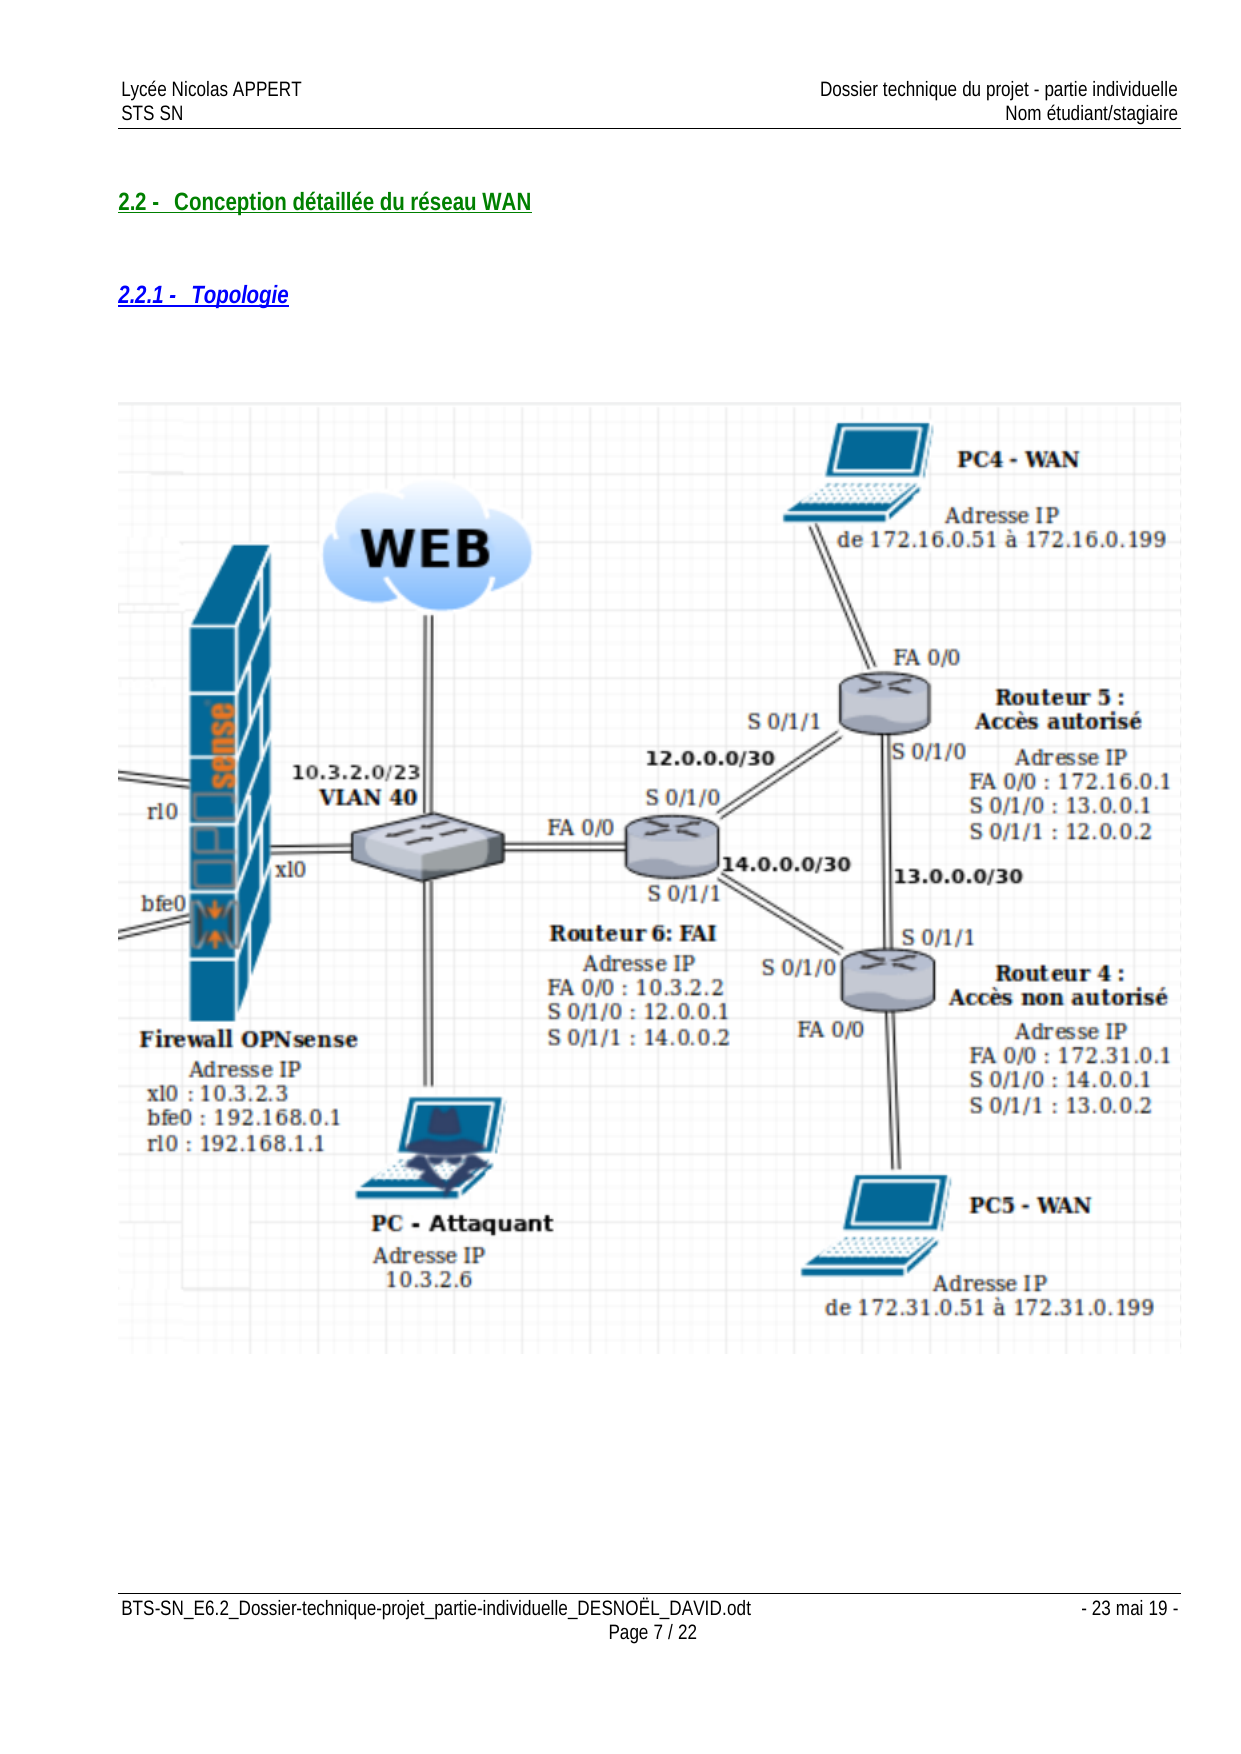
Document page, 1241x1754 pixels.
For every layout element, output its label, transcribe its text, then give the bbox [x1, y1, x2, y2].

subtitle Topologie [118, 280, 1181, 309]
picture [118, 402, 1182, 1354]
subtitle Conception détaillée du réseau WAN [118, 187, 1181, 216]
